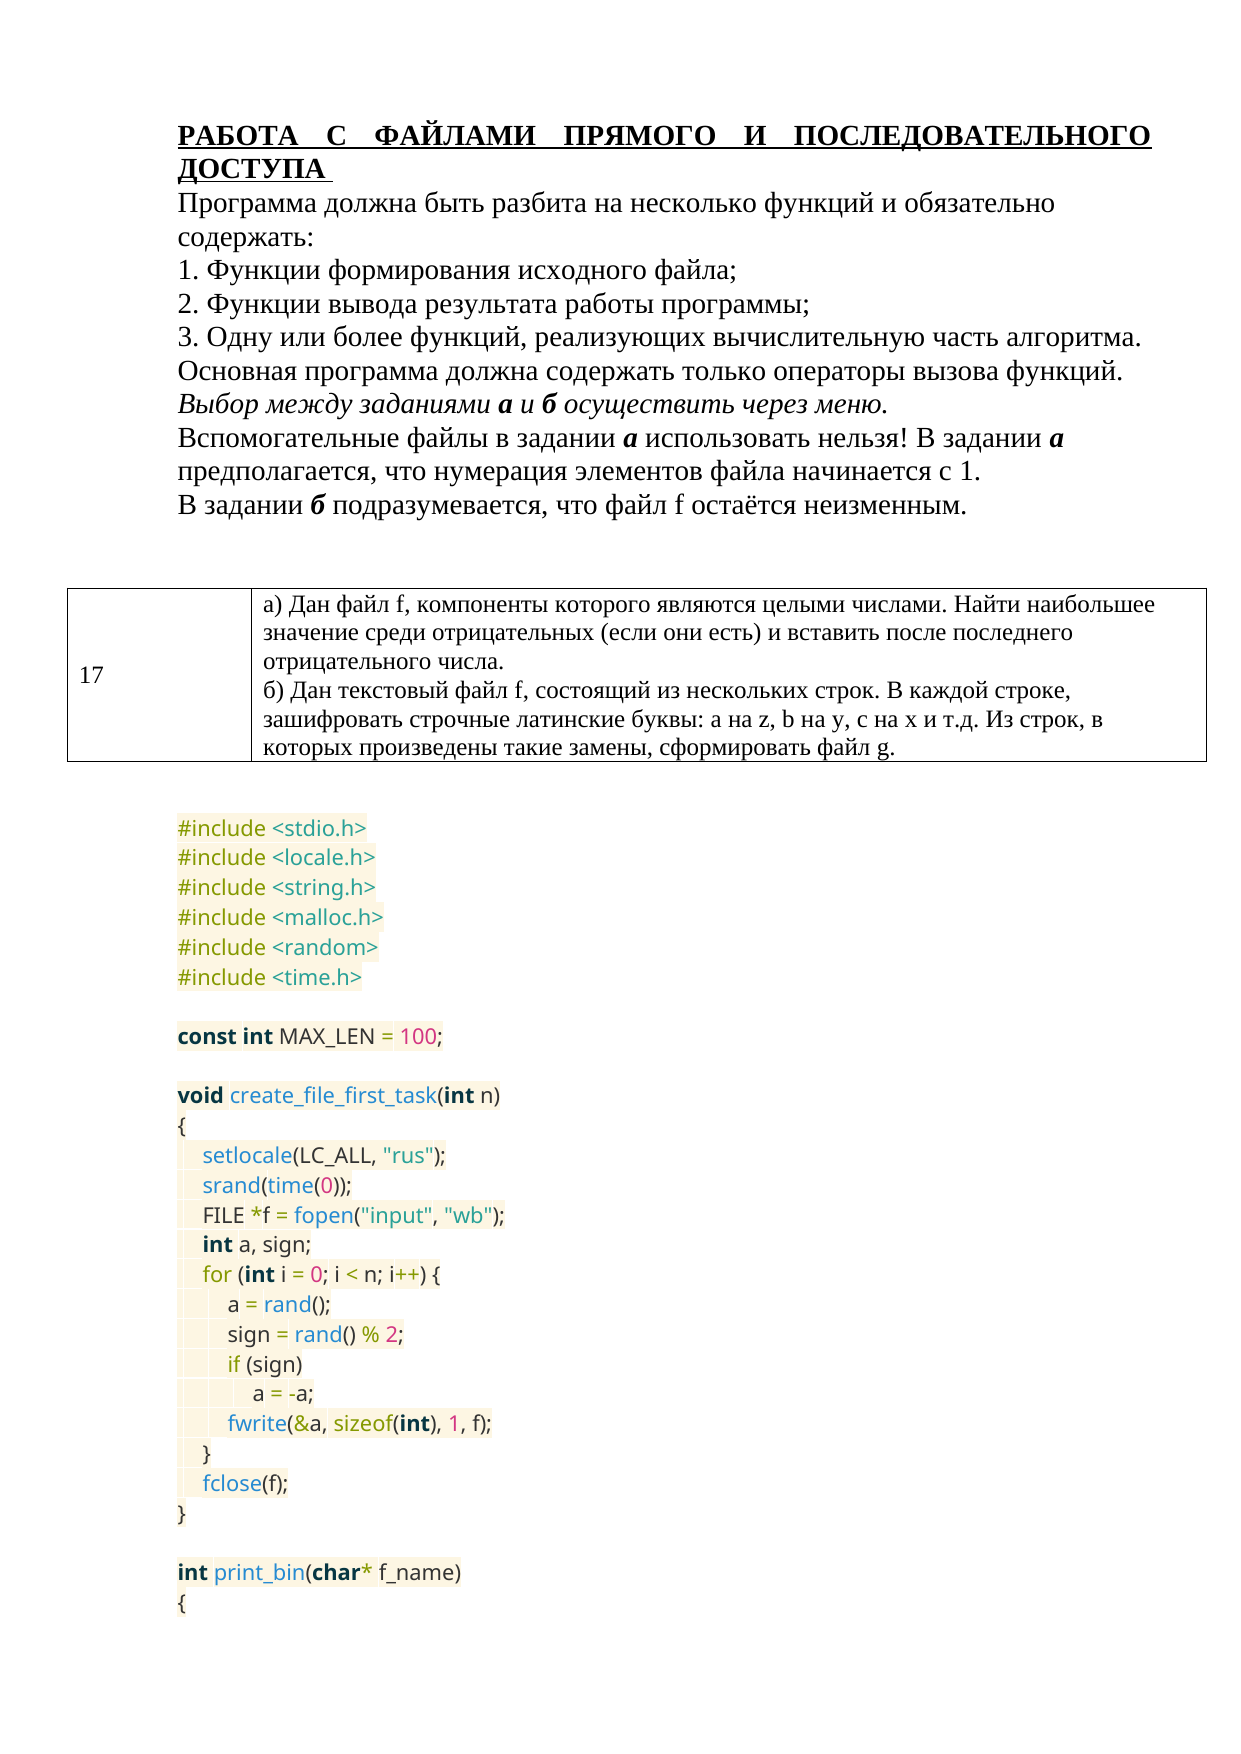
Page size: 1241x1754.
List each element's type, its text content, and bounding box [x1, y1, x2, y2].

text 2. Функции вывода результата работы программы; [177, 286, 1152, 319]
text В задании б подразумевается, что файл f остаётся неизменным. [177, 487, 1152, 521]
text setlocale(LC_ALL, "rus"); [177, 1140, 1152, 1170]
text Вспомогательные файлы в задании а использовать нельзя! В задании а предполагается, что нумерация элементов файла начинается с 1. [177, 420, 1152, 487]
text if (sign) [177, 1349, 1152, 1378]
text Основная программа должна содержать только операторы вызова функций. [177, 353, 1152, 386]
table_header 17 [68, 589, 251, 761]
text for (int i = 0; i < n; i++) { [177, 1259, 1152, 1289]
text #include <time.h> [177, 962, 1152, 991]
text #include <malloc.h> [177, 902, 1152, 932]
text fclose(f); [177, 1468, 1152, 1498]
text int print_bin(char* f_name) [177, 1557, 1152, 1587]
text const int MAX_LEN = 100; [177, 1021, 1152, 1051]
text a = rand(); [177, 1289, 1152, 1319]
text fwrite(&a, sizeof(int), 1, f); [177, 1408, 1152, 1438]
text { [177, 1110, 1152, 1140]
text #include <random> [177, 932, 1152, 962]
text 3. Одну или более функций, реализующих вычислительную часть алгоритма. [177, 319, 1152, 353]
table_header а) Дан файл f, компоненты которого являются целыми числами. Найти наибольшее значение среди отрицательных (если они есть) и вставить после последнего отрицательного числа. б) Дан текстовый файл f, состоящий из нескольких строк. В каждой строке, зашифровать строчные латинские буквы: a на z, b на y, c на x и т.д. Из строк, в которых произведены такие замены, сформировать файл g. [252, 589, 1206, 761]
text int a, sign; [177, 1229, 1152, 1259]
text void create_file_first_task(int n) [177, 1081, 1152, 1110]
text srand(time(0)); [177, 1170, 1152, 1200]
subtitle ДОСТУПА [177, 148, 1152, 185]
text #include <locale.h> [177, 842, 1152, 872]
text #include <stdio.h> [177, 813, 1152, 842]
text sign = rand() % 2; [177, 1319, 1152, 1349]
text { [177, 1587, 1152, 1617]
text Программа должна быть разбита на несколько функций и обязательно содержать: [177, 185, 1152, 252]
text 1. Функции формирования исходного файла; [177, 252, 1152, 286]
text a = -a; [177, 1378, 1152, 1408]
subtitle РАБОТА С ФАЙЛАМИ ПРЯМОГО И ПОСЛЕДОВАТЕЛЬНОГО [177, 118, 1152, 147]
text } [177, 1438, 1152, 1468]
text #include <string.h> [177, 872, 1152, 902]
text } [177, 1498, 1152, 1527]
text FILE *f = fopen("input", "wb"); [177, 1200, 1152, 1229]
text Выбор между заданиями а и б осуществить через меню. [177, 386, 1152, 420]
